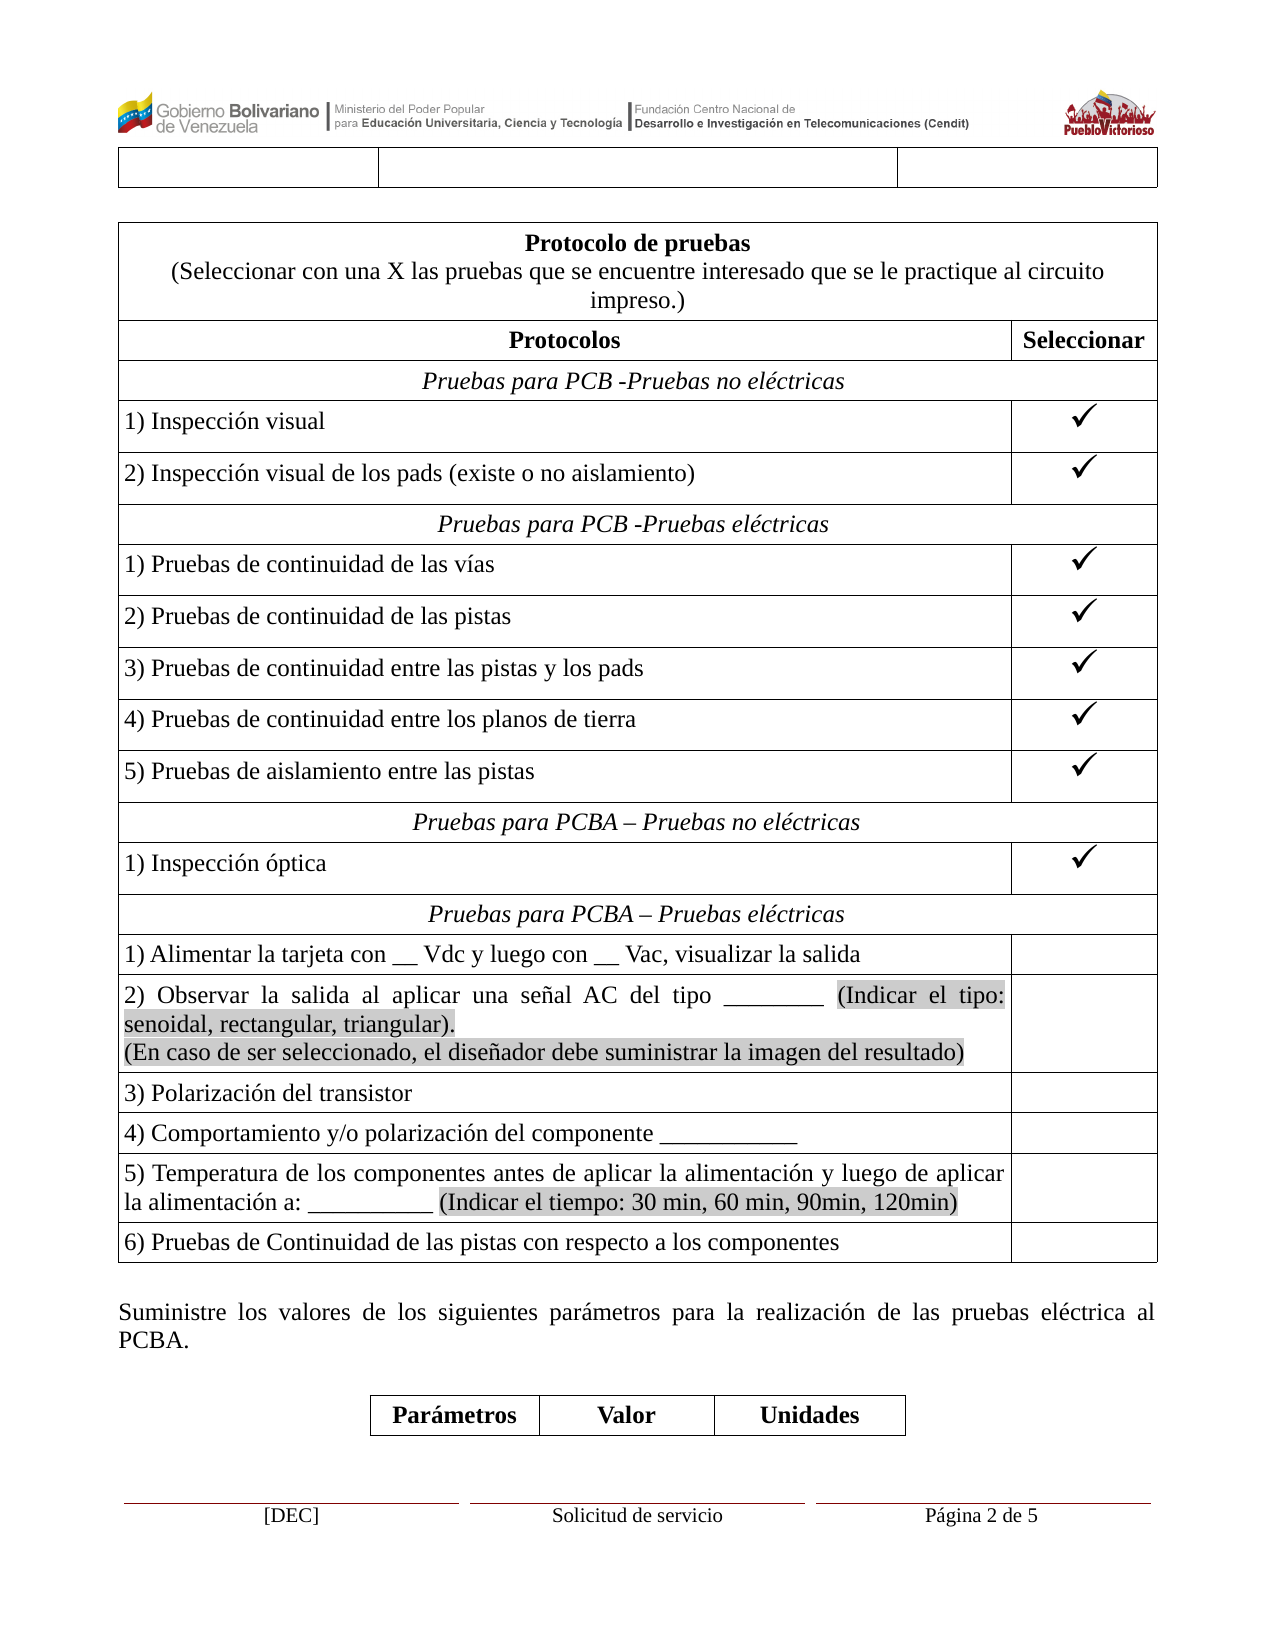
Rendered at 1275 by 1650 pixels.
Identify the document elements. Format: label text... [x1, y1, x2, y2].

table_cell 1) Inspección óptica [119, 843, 1011, 893]
table_cell Pruebas para PCBA – Pruebas eléctricas [119, 895, 1157, 934]
picture [118, 88, 1157, 137]
table_cell 1) Inspección visual [119, 401, 1011, 452]
table_cell [1012, 935, 1157, 974]
table_cell ✓ [1012, 401, 1157, 452]
table_cell [119, 148, 378, 187]
table_cell ✓ [1012, 700, 1157, 750]
table_cell Pruebas para PCBA – Pruebas no eléctricas [119, 803, 1157, 842]
table_cell 4) Pruebas de continuidad entre los planos de tierra [119, 700, 1011, 750]
table_cell ✓ [1012, 751, 1157, 802]
table_cell 6) Pruebas de Continuidad de las pistas con respecto a los componentes [119, 1223, 1011, 1262]
table_cell ✓ [1012, 453, 1157, 503]
table_header Parámetros [371, 1396, 539, 1435]
table_cell 1) Pruebas de continuidad de las vías [119, 545, 1011, 595]
table_cell 2) Inspección visual de los pads (existe o no aislamiento) [119, 453, 1011, 503]
table_cell Pruebas para PCB -Pruebas no eléctricas [119, 361, 1157, 400]
table_cell Seleccionar [1012, 321, 1157, 360]
table_cell ✓ [1012, 596, 1157, 647]
table_cell 3) Pruebas de continuidad entre las pistas y los pads [119, 648, 1011, 698]
table_header Protocolo de pruebas (Seleccionar con una X las pruebas que se encuentre interesado que se le practique al circuito impreso.) [119, 223, 1157, 320]
table_cell 5) Temperatura de los componentes antes de aplicar la alimentación y luego de aplicar la alimentación a: __________ (Indicar el tiempo: 30 min, 60 min, 90min, 120min) [119, 1154, 1011, 1222]
table_header Unidades [715, 1396, 905, 1435]
table_cell 5) Pruebas de aislamiento entre las pistas [119, 751, 1011, 802]
table_cell ✓ [1012, 843, 1157, 893]
table_header Valor [540, 1396, 714, 1435]
table_cell [1012, 1154, 1157, 1222]
table_cell ✓ [1012, 545, 1157, 595]
table_cell ✓ [1012, 648, 1157, 698]
text Suministre los valores de los siguientes parámetros para la realización de las pruebas eléctrica al PCBA. [118, 1297, 1157, 1354]
table_cell Pruebas para PCB -Pruebas eléctricas [119, 505, 1157, 544]
table_cell 1) Alimentar la tarjeta con __ Vdc y luego con __ Vac, visualizar la salida [119, 935, 1011, 974]
table_cell [1012, 1223, 1157, 1262]
table_cell [898, 148, 1157, 187]
table_cell 4) Comportamiento y/o polarización del componente ___________ [119, 1113, 1011, 1152]
table_cell 2) Observar la salida al aplicar una señal AC del tipo ________ (Indicar el tipo: senoidal, rectangular, triangular). (En caso de ser seleccionado, el diseñador debe suministrar la imagen del resultado) [119, 975, 1011, 1072]
table_cell [379, 148, 897, 187]
table_cell [1012, 975, 1157, 1072]
table_cell [1012, 1073, 1157, 1112]
table_cell 3) Polarización del transistor [119, 1073, 1011, 1112]
table_cell [1012, 1113, 1157, 1152]
table_cell Protocolos [119, 321, 1011, 360]
table_cell 2) Pruebas de continuidad de las pistas [119, 596, 1011, 647]
